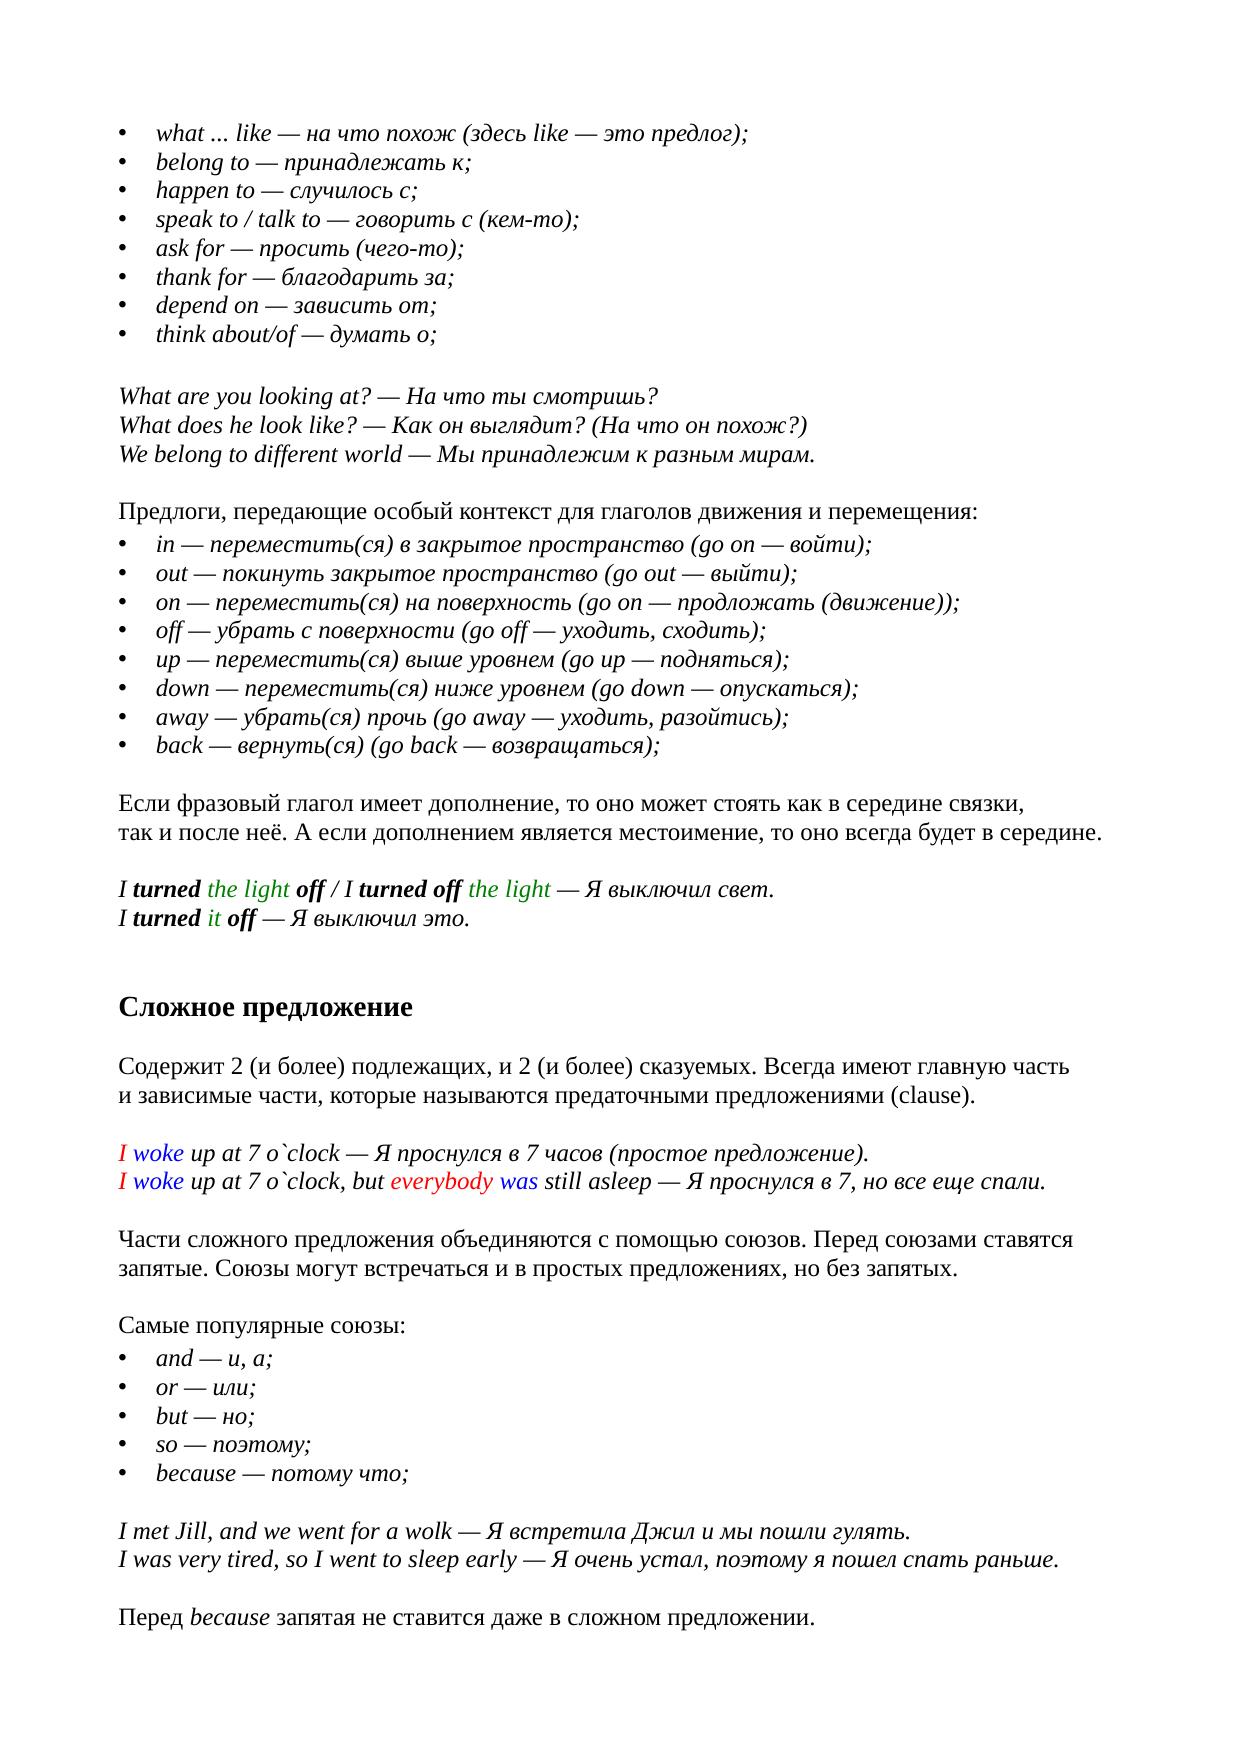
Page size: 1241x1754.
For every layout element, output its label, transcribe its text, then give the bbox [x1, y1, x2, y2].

text Если фразовый глагол имеет дополнение, то оно может стоять как в середине связки, [118, 788, 1122, 817]
list on — переместить(ся) на поверхность (go on — продложать (движение)); [118, 587, 1122, 615]
list what ... like — на что похож (здесь like — это предлог); [118, 118, 1122, 147]
list away — убрать(ся) прочь (go away — уходить, разойтись); [118, 702, 1122, 730]
text We belong to different world — Мы принадлежим к разным мирам. [118, 439, 1122, 467]
list speak to / talk to — говорить с (кем-то); [118, 204, 1122, 233]
text Сложное предложение [118, 989, 1122, 1023]
text I was very tired, so I went to sleep early — Я очень устал, поэтому я пошел спать раньше. [118, 1544, 1122, 1573]
text Содержит 2 (и более) подлежащих, и 2 (и более) сказуемых. Всегда имеют главную часть [118, 1051, 1122, 1080]
list because — потому что; [118, 1458, 1122, 1487]
list ask for — просить (чего-то); [118, 233, 1122, 262]
text I turned the light off / I turned off the light — Я выключил свет. [118, 874, 1122, 903]
text Самые популярные союзы: [118, 1310, 1122, 1339]
list belong to — принадлежать к; [118, 147, 1122, 176]
list off — убрать с поверхности (go off — уходить, сходить); [118, 615, 1122, 644]
text What does he look like? — Как он выглядит? (На что он похож?) [118, 410, 1122, 439]
text I turned it off — Я выключил это. [118, 903, 1122, 932]
text Части сложного предложения объединяются с помощью союзов. Перед союзами ставятся запятые. Союзы могут встречаться и в простых предложениях, но без запятых. [118, 1224, 1122, 1281]
list but — но; [118, 1401, 1122, 1429]
list up — переместить(ся) выше уровнем (go up — подняться); [118, 644, 1122, 673]
list out — покинуть закрытое пространство (go out — выйти); [118, 558, 1122, 587]
list or — или; [118, 1372, 1122, 1401]
list back — вернуть(ся) (go back — возвращаться); [118, 730, 1122, 759]
list think about/of — думать о; [118, 319, 1122, 348]
list so — поэтому; [118, 1429, 1122, 1458]
text Перед because запятая не ставится даже в сложном предложении. [118, 1602, 1122, 1631]
text I met Jill, and we went for a wolk — Я встретила Джил и мы пошли гулять. [118, 1516, 1122, 1544]
text What are you looking at? — На что ты смотришь? [118, 381, 1122, 410]
text I woke up at 7 o`clock — Я проснулся в 7 часов (простое предложение). [118, 1138, 1122, 1166]
list depend on — зависить от; [118, 291, 1122, 319]
text I woke up at 7 o`clock, but everybody was still asleep — Я проснулся в 7, но все еще спали. [118, 1166, 1122, 1195]
list thank for — благодарить за; [118, 262, 1122, 291]
list happen to — случилось с; [118, 176, 1122, 204]
text и зависимые части, которые называются предаточными предложениями (clause). [118, 1080, 1122, 1109]
list and — и, а; [118, 1343, 1122, 1372]
list in — переместить(ся) в закрытое пространство (go on — войти); [118, 529, 1122, 558]
list down — переместить(ся) ниже уровнем (go down — опускаться); [118, 673, 1122, 702]
text так и после неё. А если дополнением является местоимение, то оно всегда будет в середине. [118, 817, 1122, 845]
text Предлоги, передающие особый контекст для глаголов движения и перемещения: [118, 496, 1122, 525]
